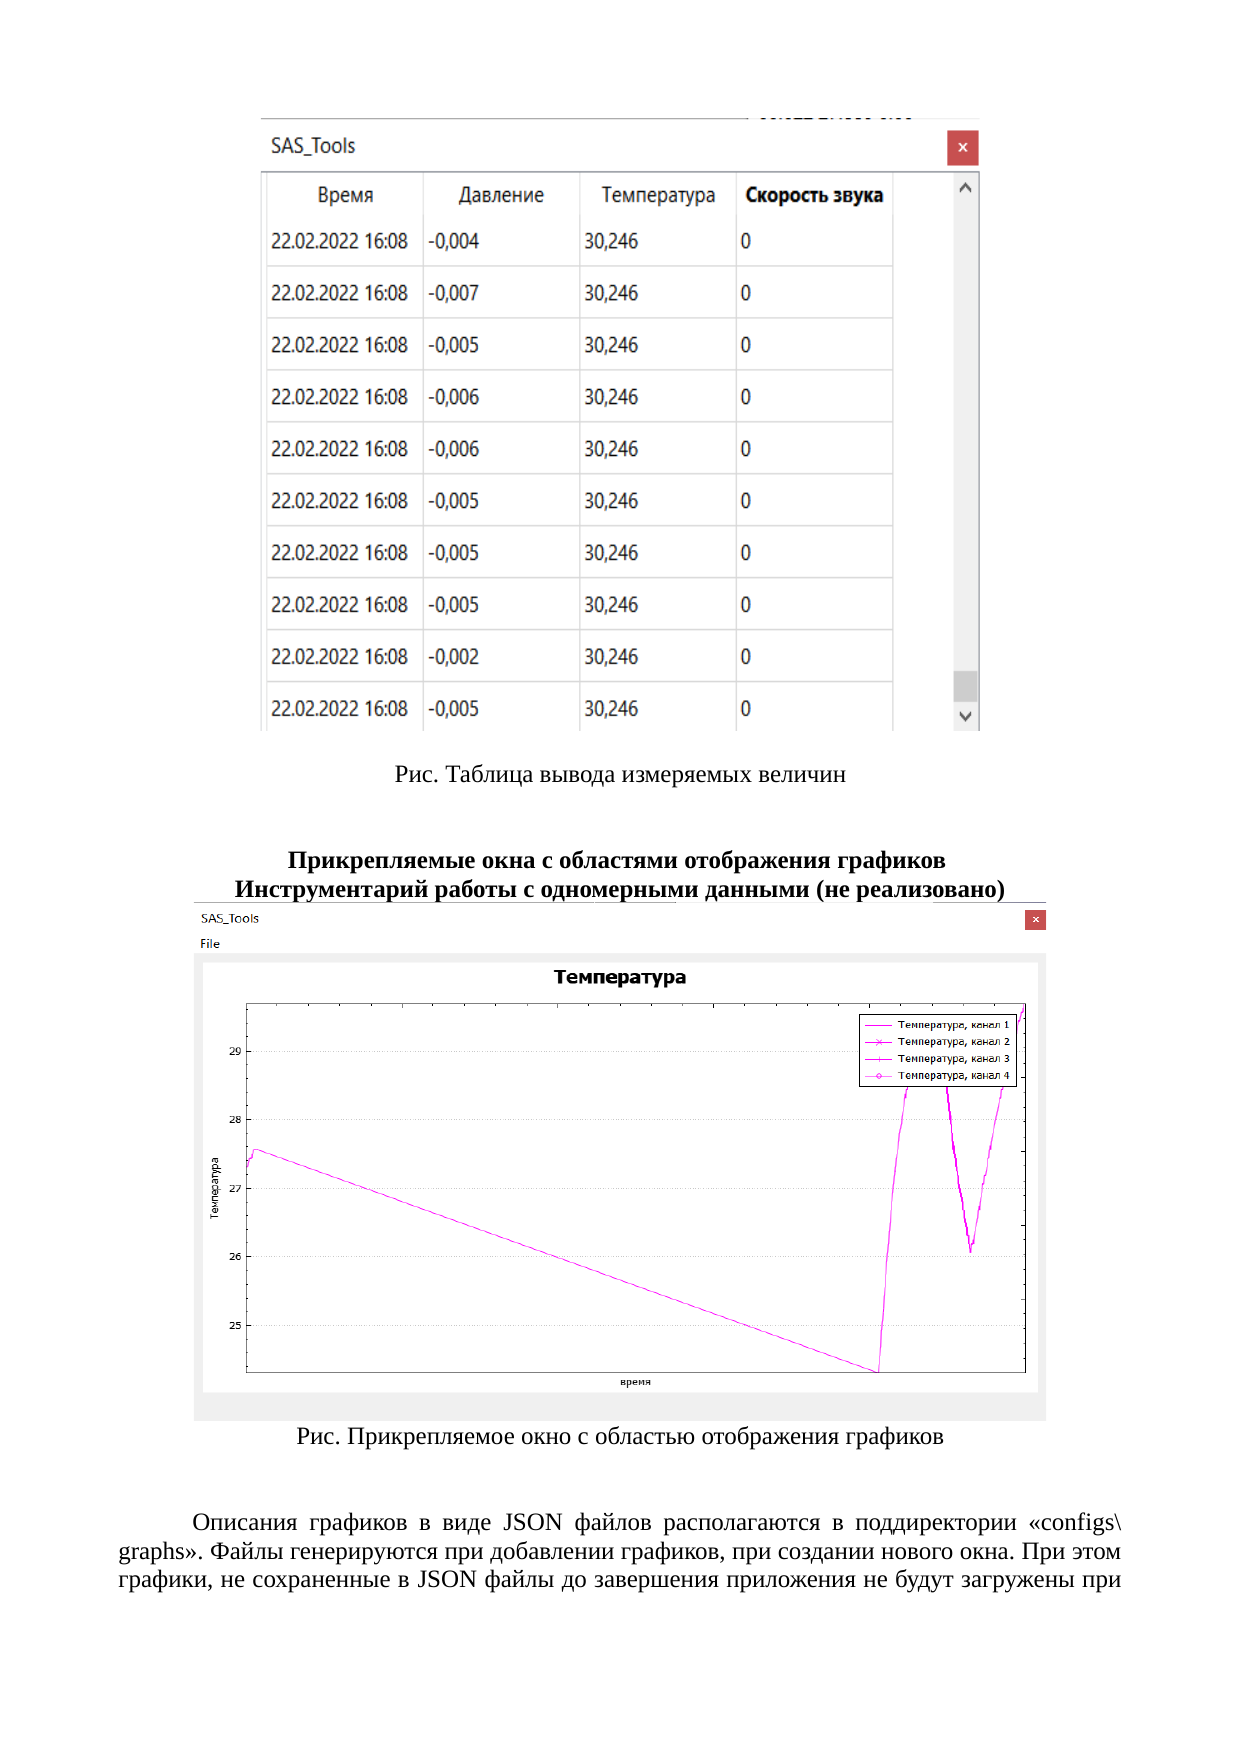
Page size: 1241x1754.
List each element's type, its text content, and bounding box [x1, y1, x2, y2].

text Прикрепляемые окна с областями отображения графиков [118, 845, 1122, 874]
text Рис. Прикрепляемое окно с областью отображения графиков [118, 902, 1122, 1449]
text Описания графиков в виде JSON файлов располагаются в поддиректории «configs\graphs». Файлы генерируются при добавлении графиков, при создании нового окна. При этом графики, не сохраненные в JSON файлы до завершения приложения не будут загружены при [118, 1507, 1122, 1593]
text Инструментарий работы с одномерными данными (не реализовано) [118, 874, 1122, 902]
text Рис. Таблица вывода измеряемых величин [118, 759, 1122, 787]
picture [193, 902, 1047, 1421]
